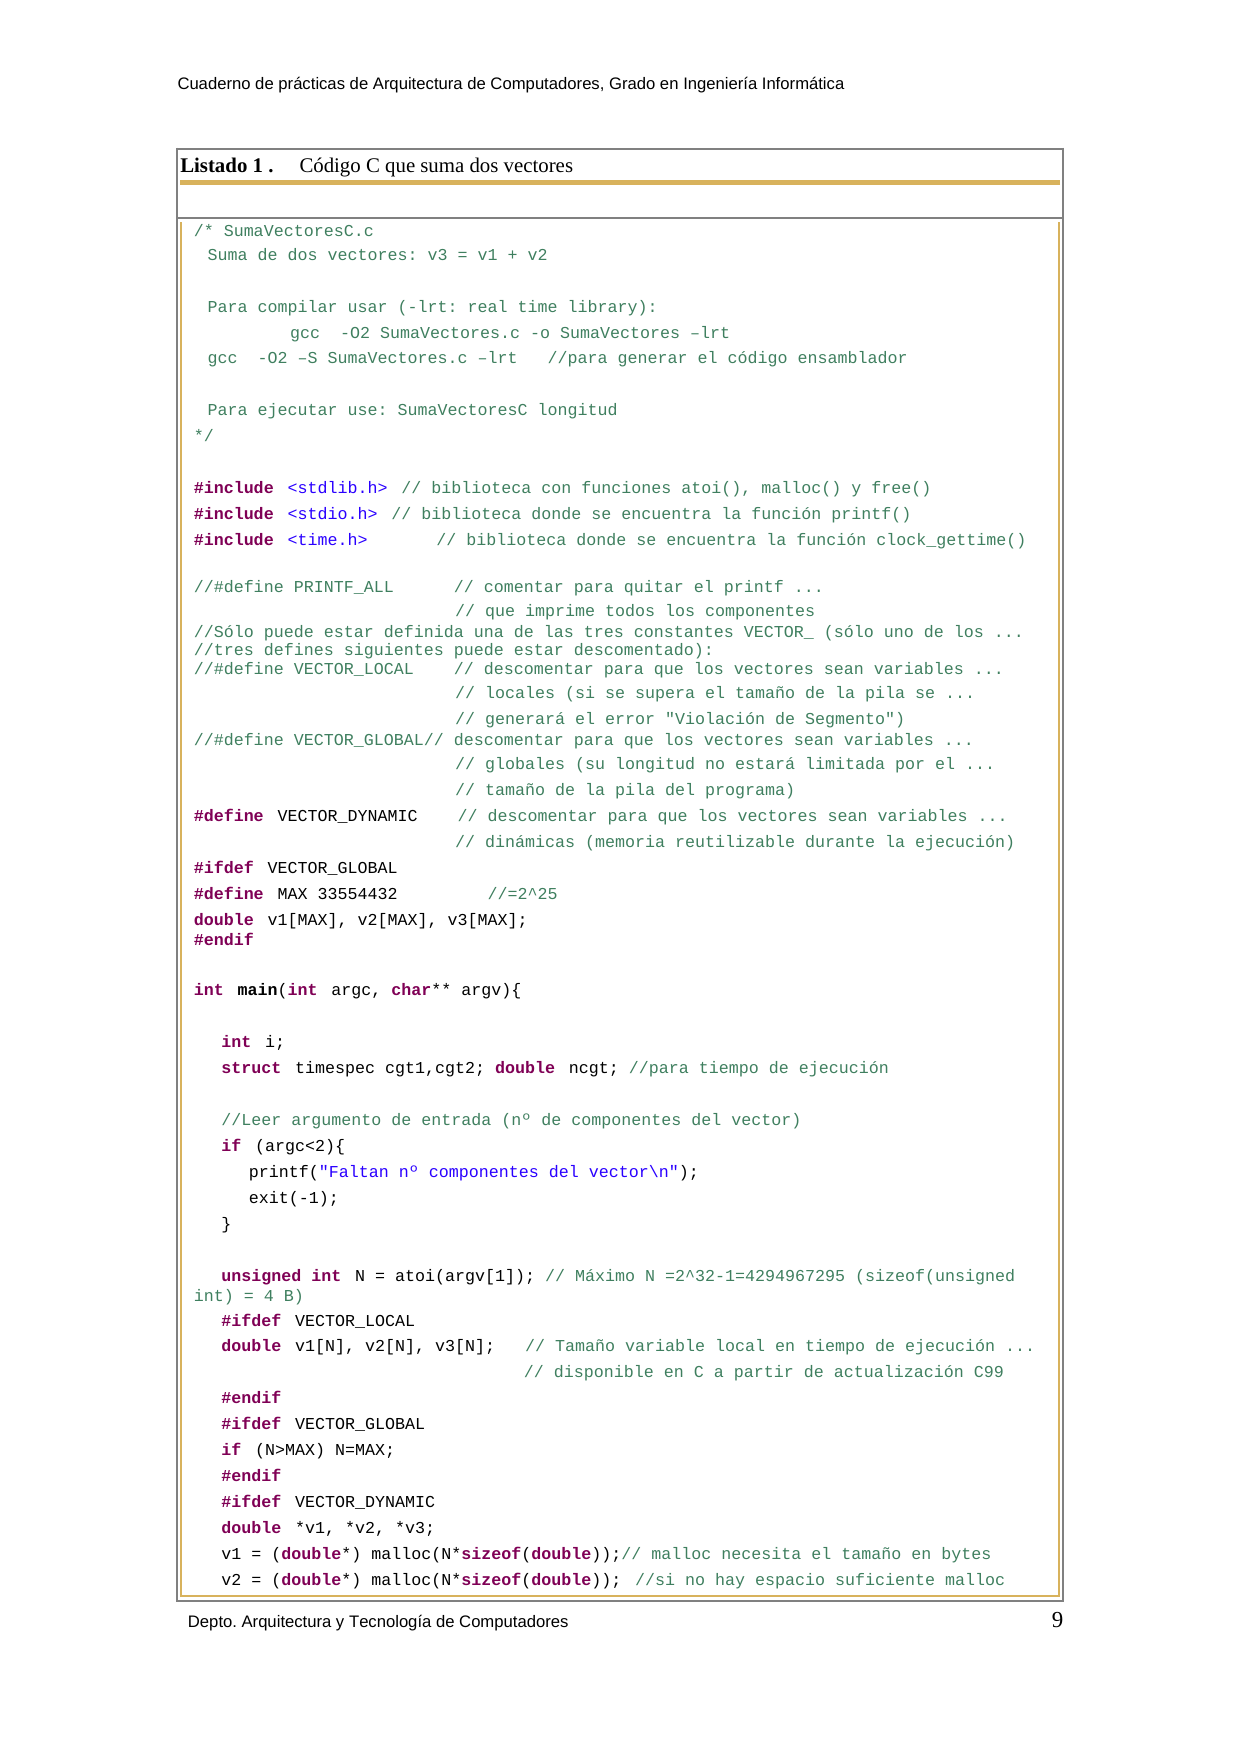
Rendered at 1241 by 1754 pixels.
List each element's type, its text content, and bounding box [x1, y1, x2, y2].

table_header Listado 1 . Código C que suma dos vectores [178, 150, 1062, 217]
table_cell /* SumaVectoresC.c Suma de dos vectores: v3 = v1 + v2 Para compilar usar (-lrt: real time library): gcc -O2 SumaVectores.c -o SumaVectores –lrt gcc -O2 –S SumaVectores.c –lrt //para generar el código ensamblador Para ejecutar use: SumaVectoresC longitud */ #include <stdlib.h> // biblioteca con funciones atoi(), malloc() y free() #include <stdio.h> // biblioteca donde se encuentra la función printf() #include <time.h> // biblioteca donde se encuentra la función clock_gettime() //#define PRINTF_ALL // comentar para quitar el printf ... // que imprime todos los componentes //Sólo puede estar definida una de las tres constantes VECTOR_ (sólo uno de los ... //tres defines siguientes puede estar descomentado): //#define VECTOR_LOCAL // descomentar para que los vectores sean variables ... // locales (si se supera el tamaño de la pila se ... // generará el error "Violación de Segmento") //#define VECTOR_GLOBAL// descomentar para que los vectores sean variables ... // globales (su longitud no estará limitada por el ... // tamaño de la pila del programa) #define VECTOR_DYNAMIC // descomentar para que los vectores sean variables ... // dinámicas (memoria reutilizable durante la ejecución) #ifdef VECTOR_GLOBAL #define MAX 33554432 //=2^25 double v1[MAX], v2[MAX], v3[MAX]; #endif int main(int argc, char** argv){ int i; struct timespec cgt1,cgt2; double ncgt; //para tiempo de ejecución //Leer argumento de entrada (nº de componentes del vector) if (argc<2){ printf("Faltan nº componentes del vector\n"); exit(-1); } unsigned int N = atoi(argv[1]); // Máximo N =2^32-1=4294967295 (sizeof(unsigned int) = 4 B) #ifdef VECTOR_LOCAL double v1[N], v2[N], v3[N]; // Tamaño variable local en tiempo de ejecución ... // disponible en C a partir de actualización C99 #endif #ifdef VECTOR_GLOBAL if (N>MAX) N=MAX; #endif #ifdef VECTOR_DYNAMIC double *v1, *v2, *v3; v1 = (double*) malloc(N*sizeof(double));// malloc necesita el tamaño en bytes v2 = (double*) malloc(N*sizeof(double)); //si no hay espacio suficiente malloc [178, 219, 1062, 1600]
